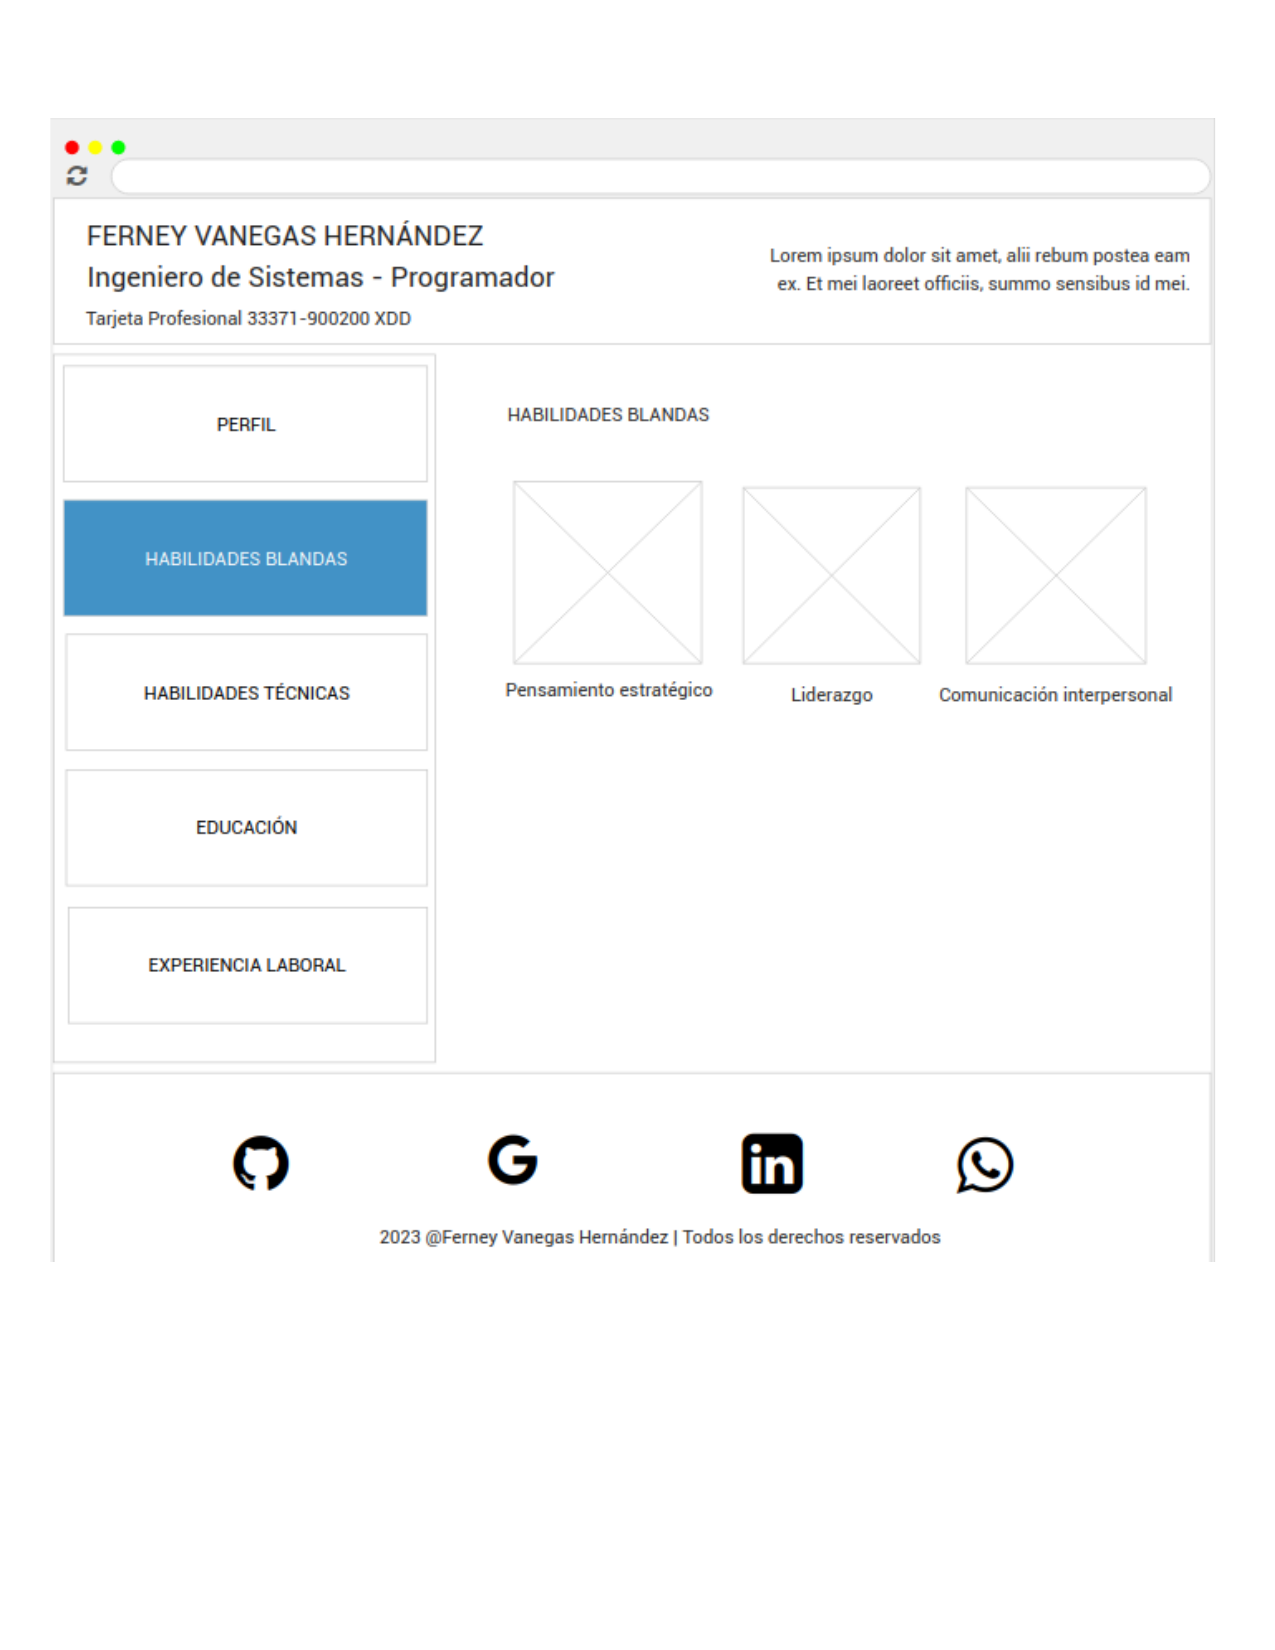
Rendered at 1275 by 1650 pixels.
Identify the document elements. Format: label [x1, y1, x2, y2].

picture [50, 118, 1216, 1262]
